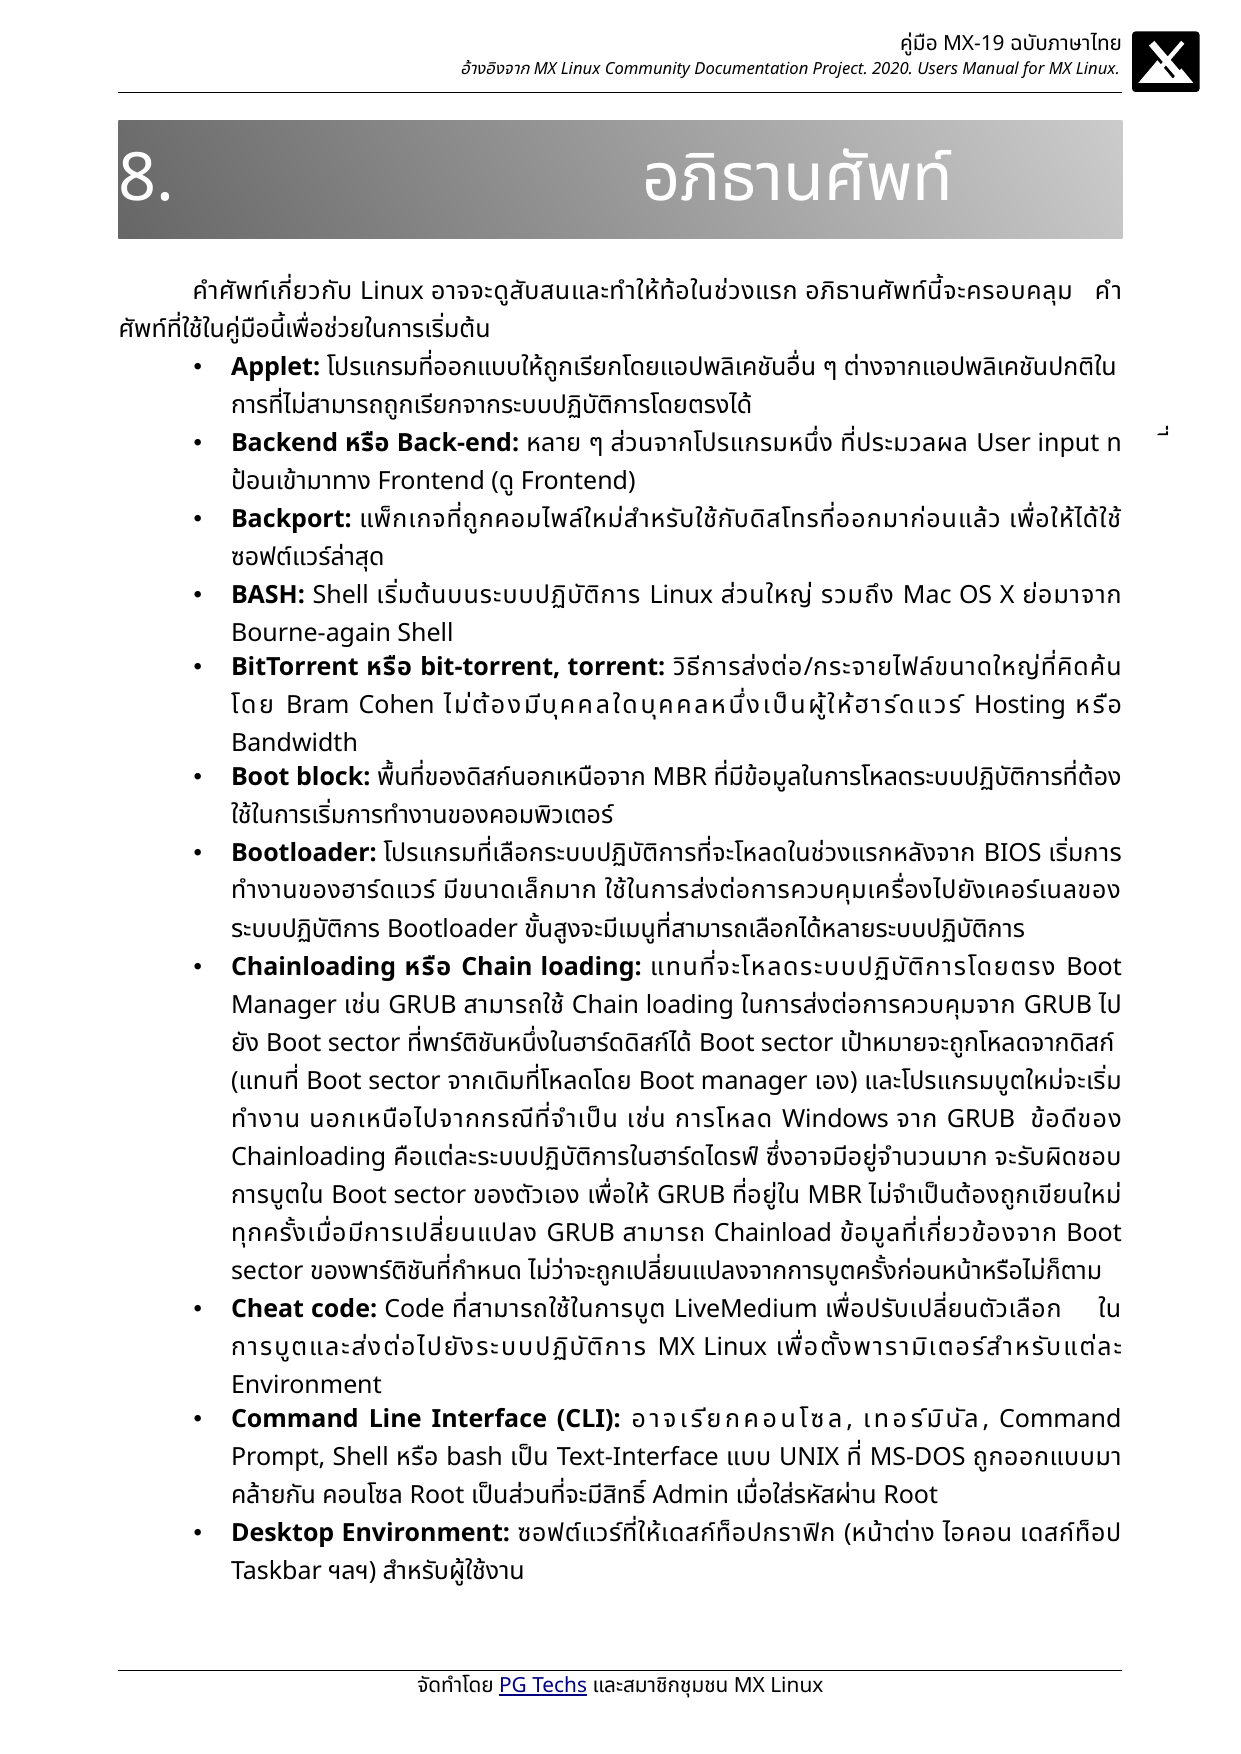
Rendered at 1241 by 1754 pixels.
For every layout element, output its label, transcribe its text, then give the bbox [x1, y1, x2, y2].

list Desktop Environment: ซอฟต์แวร์ที่ให้เดสก์ท็อปกราฟิก (หน้าต่าง ไอคอน เดสก์ท็อป Taskbar ฯลฯ) สำหรับผู้ใช้งาน [193, 1514, 1122, 1591]
list Command Line Interface (CLI): อาจเรียกคอนโซล, เทอร์มินัล, Command Prompt, Shell หรือ bash เป็น Text-Interface แบบ UNIX ที่ MS-DOS ถูกออกแบบมาคล้ายกัน คอนโซล Root เป็นส่วนที่จะมีสิทธิ์ Admin เมื่อใส่รหัสผ่าน Root [193, 1401, 1122, 1514]
list Backport: แพ็กเกจที่ถูกคอมไพล์ใหม่สำหรับใช้กับดิสโทรที่ออกมาก่อนแล้ว เพื่อให้ได้ใช้ซอฟต์แวร์ล่าสุด [193, 501, 1122, 576]
list BASH: Shell เริ่มต้นบนระบบปฏิบัติการ Linux ส่วนใหญ่ รวมถึง Mac OS X ย่อมาจาก Bourne-again Shell [193, 576, 1122, 648]
list BitTorrent หรือ bit-torrent, torrent: วิธีการส่งต่อ/กระจายไฟล์ขนาดใหญ่ที่คิดค้นโดย Bram Cohen ไม่ต้องมีบุคคลใดบุคคลหนึ่งเป็นผู้ให้ฮาร์ดแวร์ Hosting หรือ Bandwidth [193, 648, 1122, 758]
list Chainloading หรือ Chain loading: แทนที่จะโหลดระบบปฏิบัติการโดยตรง Boot Manager เช่น GRUB สามารถใช้ Chain loading ในการส่งต่อการควบคุมจาก GRUB ไปยัง Boot sector ที่พาร์ติชันหนึ่งในฮาร์ดดิสก์ได้ Boot sector เป้าหมายจะถูกโหลดจากดิสก์ (แทนที่ Boot sector จากเดิมที่โหลดโดย Boot manager เอง) และโปรแกรมบูตใหม่จะเริ่มทำงาน นอกเหนือไปจากกรณีที่จำเป็น เช่น การโหลด Windows จาก GRUB ข้อดีของ Chainloading คือแต่ละระบบปฏิบัติการในฮาร์ดไดรฟ์ ซึ่งอาจมีอยู่จำนวนมาก จะรับผิดชอบการบูตใน Boot sector ของตัวเอง เพื่อให้ GRUB ที่อยู่ใน MBR ไม่จำเป็นต้องถูกเขียนใหม่ทุกครั้งเมื่อมีการเปลี่ยนแปลง GRUB สามารถ Chainload ข้อมูลที่เกี่ยวข้องจาก Boot sector ของพาร์ติชันที่กำหนด ไม่ว่าจะถูกเปลี่ยนแปลงจากการบูตครั้งก่อนหน้าหรือไม่ก็ตาม [193, 948, 1122, 1290]
list Bootloader: โปรแกรมที่เลือกระบบปฏิบัติการที่จะโหลดในช่วงแรกหลังจาก BIOS เริ่มการทำงานของฮาร์ดแวร์ มีขนาดเล็กมาก ใช้ในการส่งต่อการควบคุมเครื่องไปยังเคอร์เนลของระบบปฏิบัติการ Bootloader ขั้นสูงจะมีเมนูที่สามารถเลือกได้หลายระบบปฏิบัติการ [193, 834, 1122, 948]
text คำศัพท์เกี่ยวกับ Linux อาจจะดูสับสนและทำให้ท้อในช่วงแรก อภิธานศัพท์นี้จะครอบคลุม คำศัพท์ที่ใช้ในคู่มือนี้เพื่อช่วยในการเริ่มต้น [118, 273, 1122, 349]
list Boot block: พื้นที่ของดิสก์นอกเหนือจาก MBR ที่มีข้อมูลในการโหลดระบบปฏิบัติการที่ต้องใช้ในการเริ่มการทำงานของคอมพิวเตอร์ [193, 758, 1122, 834]
list Cheat code: Code ที่สามารถใช้ในการบูต LiveMedium เพื่อปรับเปลี่ยนตัวเลือก ในการบูตและส่งต่อไปยังระบบปฏิบัติการ MX Linux เพื่อตั้งพารามิเตอร์สำหรับแต่ละ Environment [193, 1290, 1122, 1401]
list Applet: โปรแกรมที่ออกแบบให้ถูกเรียกโดยแอปพลิเคชันอื่น ๆ ต่างจากแอปพลิเคชันปกติในการที่ไม่สามารถถูกเรียกจากระบบปฏิบัติการโดยตรงได้ [193, 349, 1122, 424]
list Backend หรือ Back-end: หลาย ๆ ส่วนจากโปรแกรมหนึ่ง ที่ประมวลผล User input ที่ป้อนเข้ามาทาง Frontend (ดู Frontend) [193, 424, 1122, 501]
